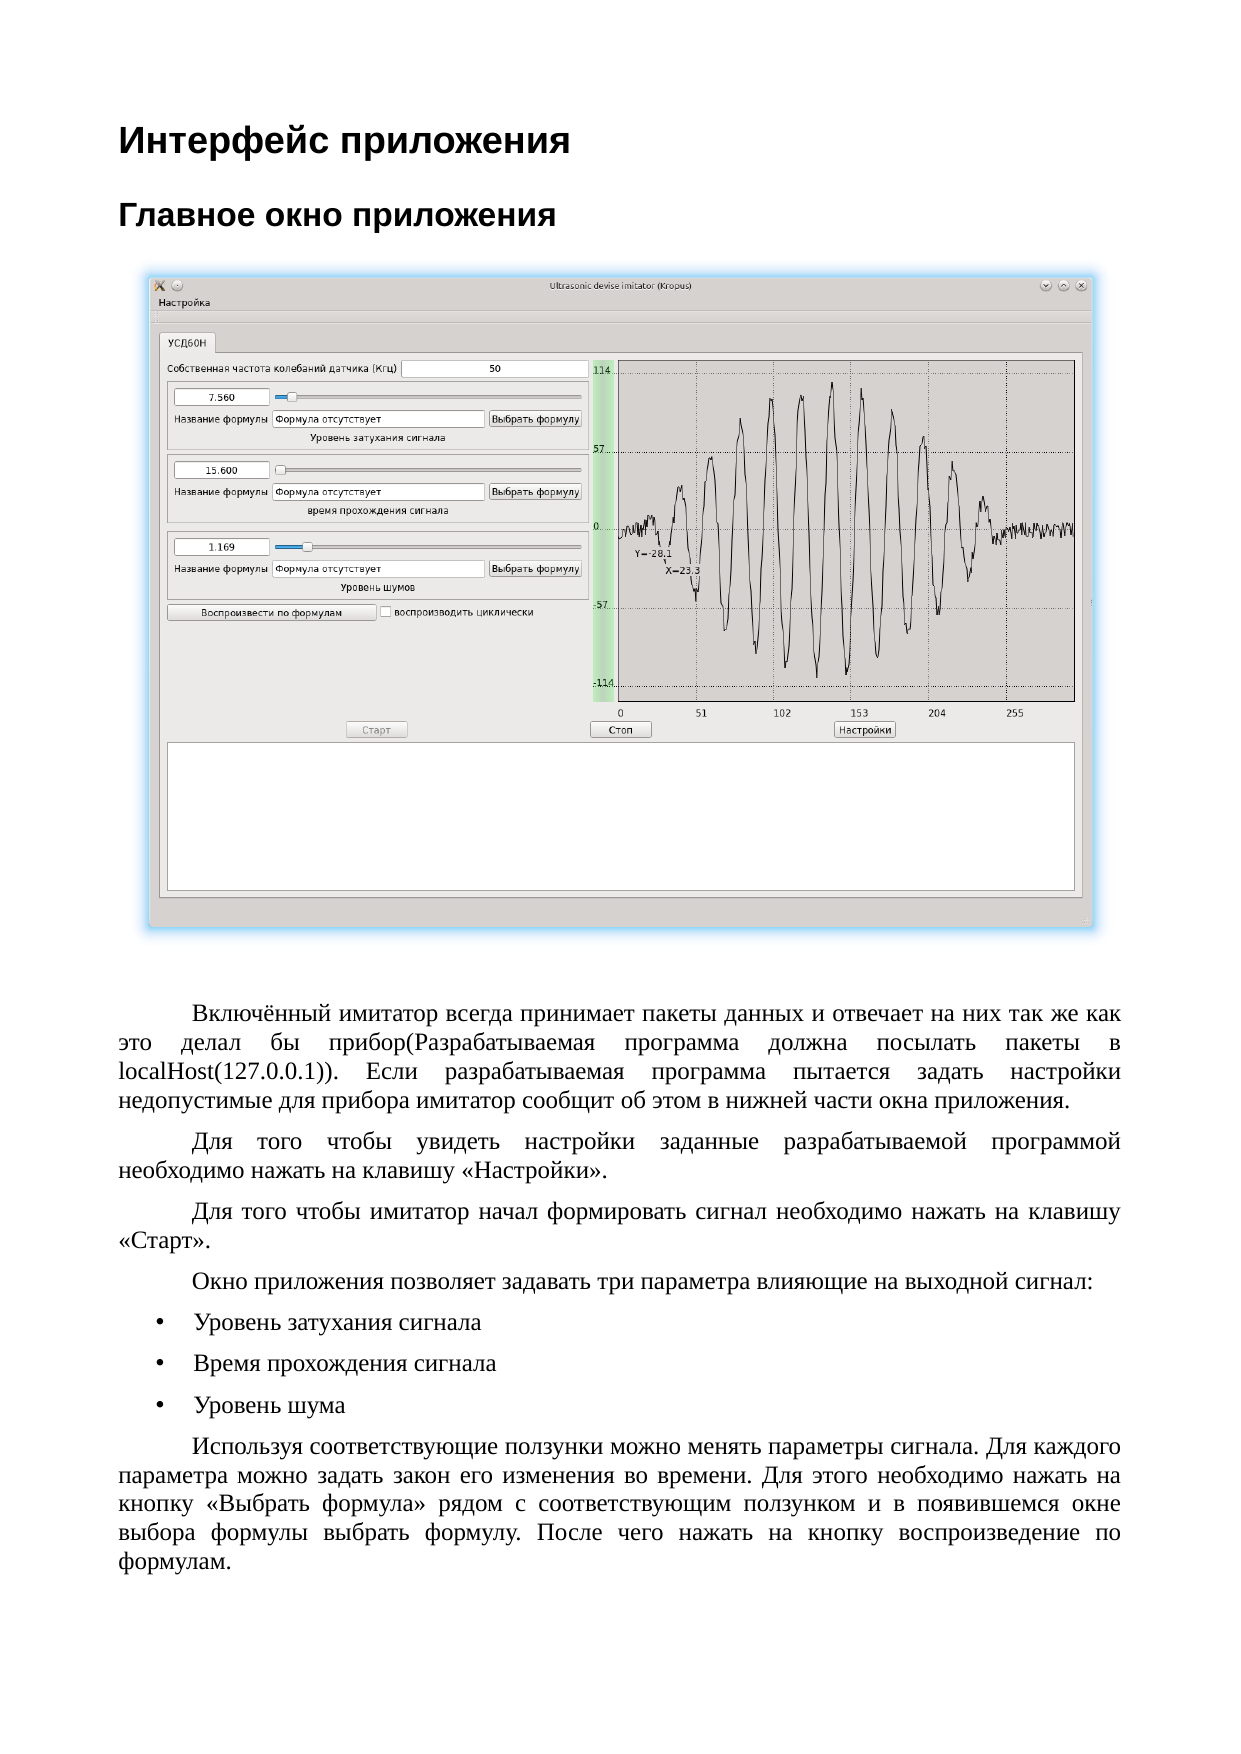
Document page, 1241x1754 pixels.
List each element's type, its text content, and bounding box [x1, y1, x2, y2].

text Окно приложения позволяет задавать три параметра влияющие на выходной сигнал: [118, 1266, 1122, 1295]
text Для того чтобы увидеть настройки заданные разрабатываемой программой необходимо нажать на клавишу «Настройки». [118, 1126, 1122, 1183]
text Для того чтобы имитатор начал формировать сигнал необходимо нажать на клавишу «Старт». [118, 1196, 1122, 1253]
text Включённый имитатор всегда принимает пакеты данных и отвечает на них так же как это делал бы прибор(Разрабатываемая программа должна посылать пакеты в localHost(127.0.0.1)). Если разрабатываемая программа пытается задать настройки недопустимые для прибора имитатор сообщит об этом в нижней части окна приложения. [118, 998, 1122, 1113]
subtitle Интерфейс приложения [118, 118, 1122, 162]
list Время прохождения сигнала [156, 1348, 1122, 1377]
text Используя соответствующие ползунки можно менять параметры сигнала. Для каждого параметра можно задать закон его изменения во времени. Для этого необходимо нажать на кнопку «Выбрать формула» рядом с соответствующим ползунком и в появившемся окне выбора формулы выбрать формулу. После чего нажать на кнопку воспроизведение по формулам. [118, 1431, 1122, 1575]
list Уровень затухания сигнала [156, 1307, 1122, 1336]
picture [118, 246, 1123, 958]
list Уровень шума [156, 1390, 1122, 1418]
subtitle Главное окно приложения [118, 195, 1122, 234]
